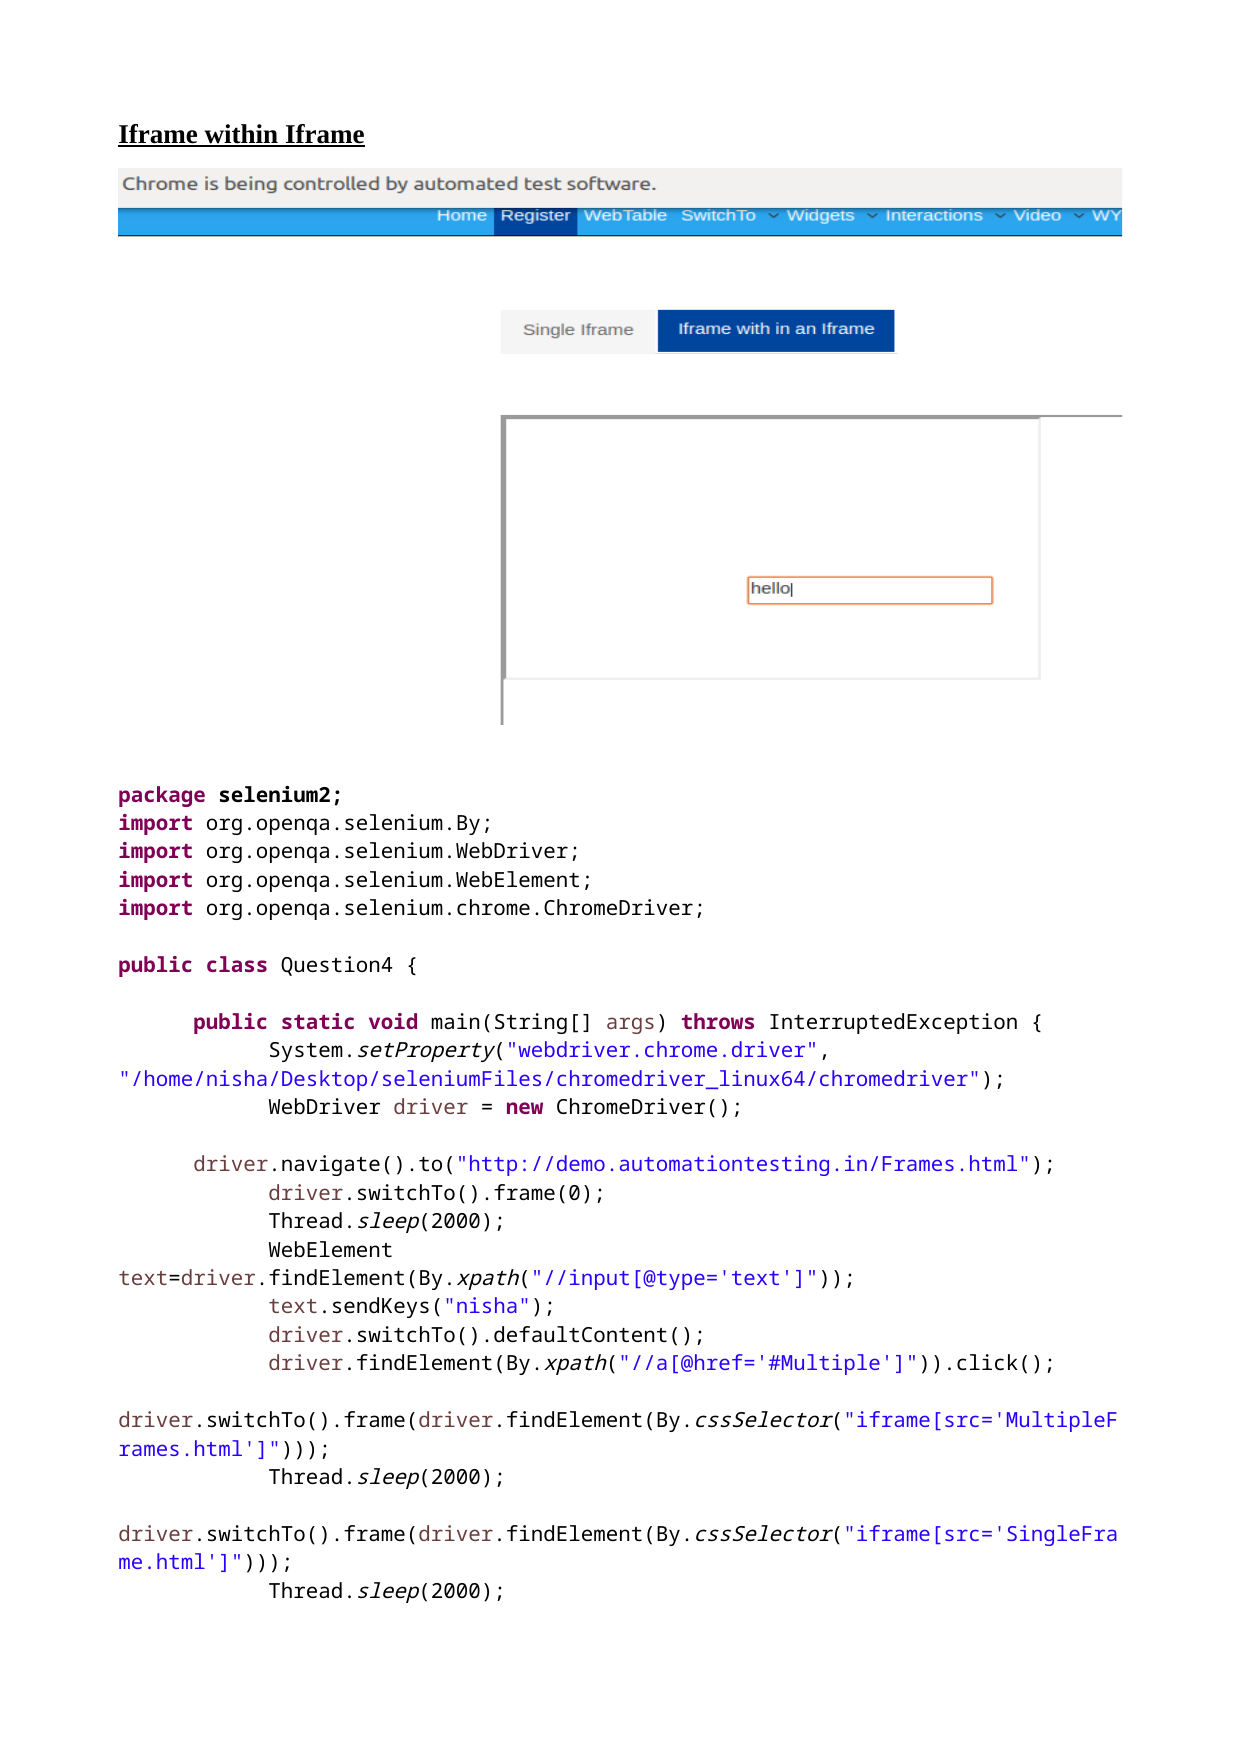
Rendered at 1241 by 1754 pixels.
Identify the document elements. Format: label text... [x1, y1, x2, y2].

text package selenium2; [118, 780, 1122, 808]
text Thread.sleep(2000); [118, 1206, 1122, 1235]
text Thread.sleep(2000); [118, 1462, 1122, 1491]
text text.sendKeys("nisha"); [118, 1292, 1122, 1320]
text System.setProperty("webdriver.chrome.driver", "/home/nisha/Desktop/seleniumFiles/chromedriver_linux64/chromedriver"); [118, 1036, 1122, 1092]
text import org.openqa.selenium.WebDriver; [118, 837, 1122, 865]
text driver.switchTo().defaultContent(); [118, 1320, 1122, 1348]
text driver.navigate().to("http://demo.automationtesting.in/Frames.html"); [118, 1121, 1122, 1178]
text import org.openqa.selenium.WebElement; [118, 865, 1122, 893]
text driver.findElement(By.xpath("//a[@href='#Multiple']")).click(); driver.switchTo().frame(driver.findElement(By.cssSelector("iframe[src='MultipleFrames.html']"))); [118, 1348, 1122, 1462]
text public class Question4 { [118, 950, 1122, 979]
text Iframe within Iframe [118, 118, 1122, 149]
text WebDriver driver = new ChromeDriver(); [118, 1092, 1122, 1121]
text driver.switchTo().frame(0); [118, 1178, 1122, 1206]
text public static void main(String[] args) throws InterruptedException { [118, 1007, 1122, 1036]
text Thread.sleep(2000); [118, 1576, 1122, 1604]
picture [118, 168, 1123, 725]
text import org.openqa.selenium.By; [118, 808, 1122, 837]
text WebElement text=driver.findElement(By.xpath("//input[@type='text']")); [118, 1235, 1122, 1292]
text import org.openqa.selenium.chrome.ChromeDriver; [118, 893, 1122, 922]
text driver.switchTo().frame(driver.findElement(By.cssSelector("iframe[src='SingleFrame.html']"))); [118, 1491, 1122, 1576]
